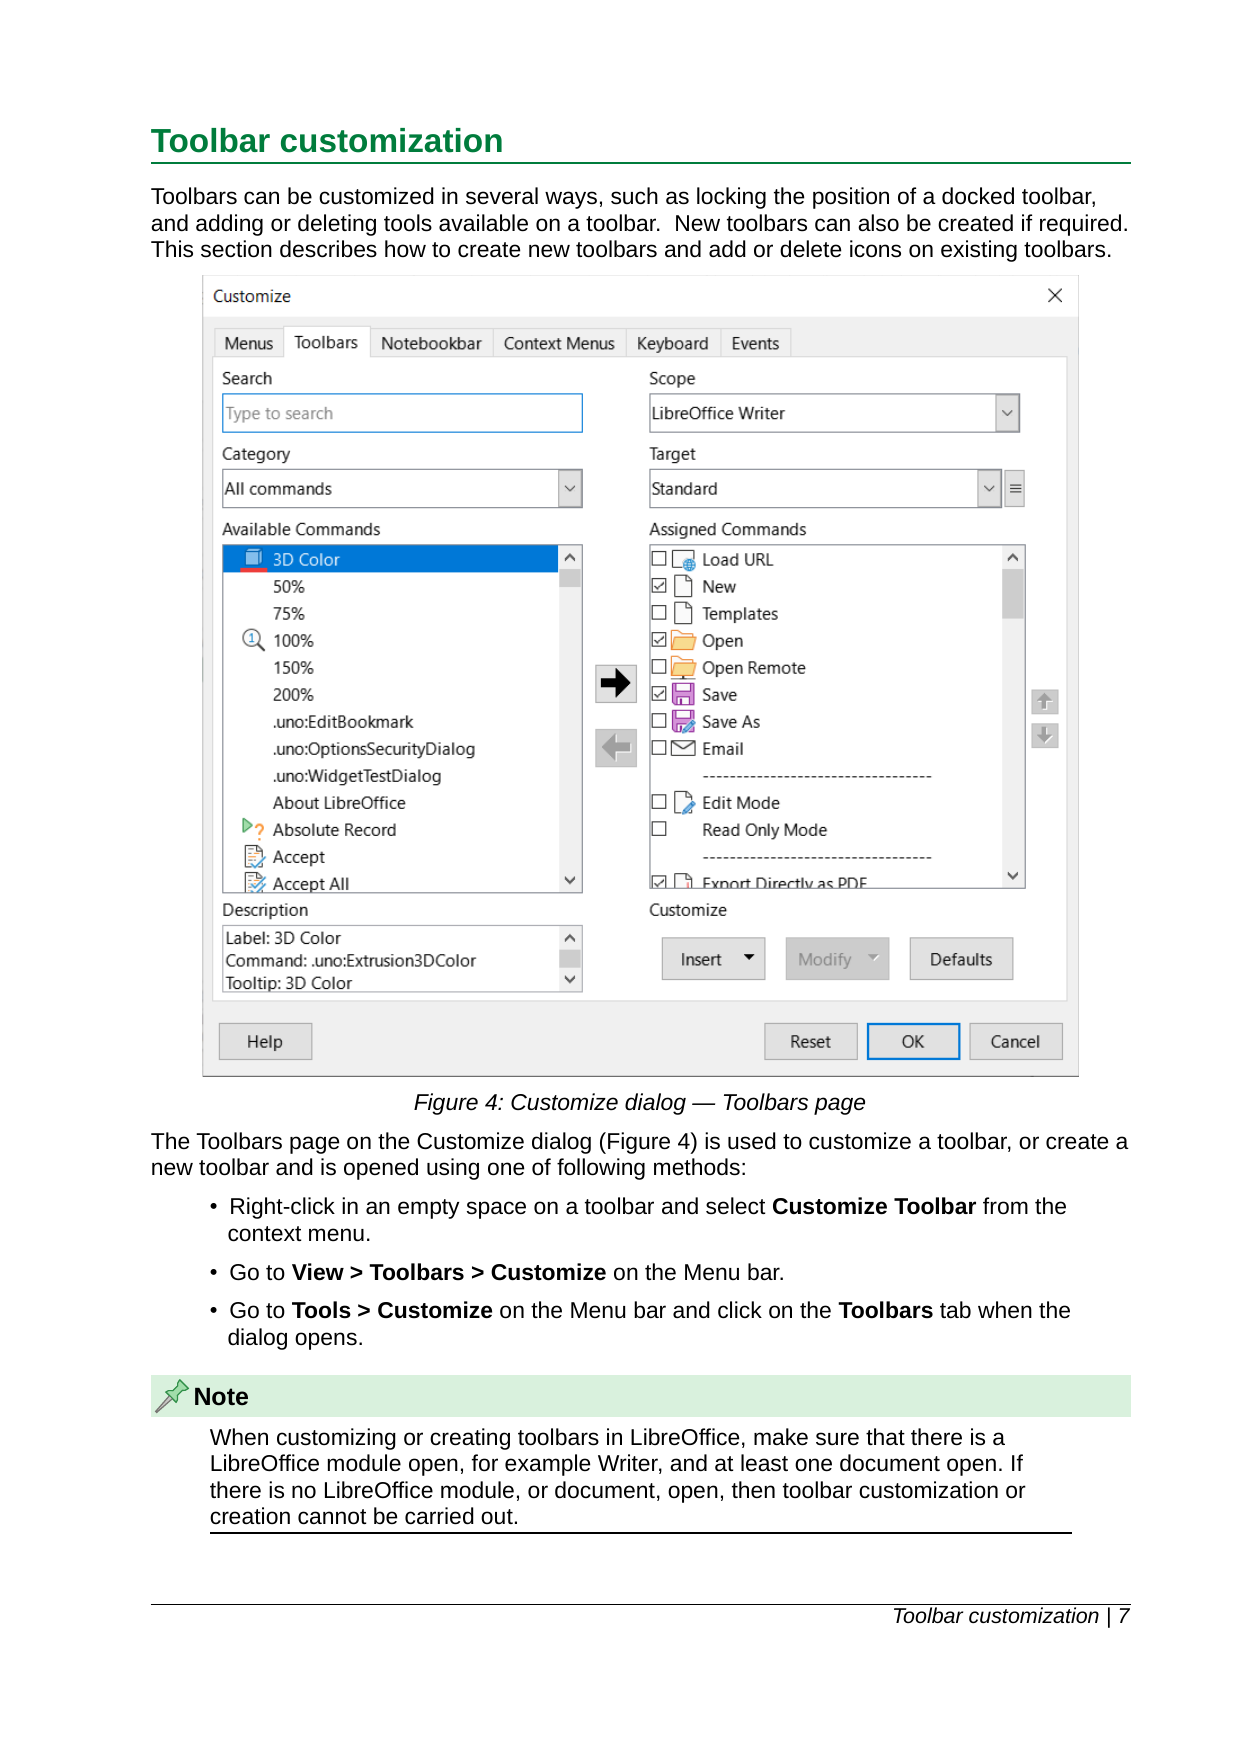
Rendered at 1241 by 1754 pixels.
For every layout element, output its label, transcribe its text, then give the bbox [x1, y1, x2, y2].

list The Toolbars page on the Customize dialog (Figure 4) is used to customize a toolbar, or create a new toolbar and is opened using one of following methods: [151, 1128, 1131, 1181]
picture [202, 275, 1079, 1077]
text Toolbars can be customized in several ways, such as locking the position of a docked toolbar, and adding or deleting tools available on a toolbar. New toolbars can also be created if required. This section describes how to create new toolbars and add or delete icons on existing toolbars. [151, 183, 1131, 262]
text Figure 4: Customize dialog — Toolbars page [203, 1089, 1079, 1116]
list Go to Tools > Customize on the Menu bar and click on the Toolbars tab when the dialog opens. [209, 1297, 1131, 1350]
subtitle Note [193, 1375, 1131, 1417]
list Go to View > Toolbars > Customize on the Menu bar. [209, 1258, 1131, 1285]
subtitle Toolbar customization [151, 121, 1131, 162]
text When customizing or creating toolbars in LibreOffice, make sure that there is a LibreOffice module open, for example Writer, and at least one document open. If there is no LibreOffice module, or document, open, then toolbar customization or creation cannot be carried out. [209, 1424, 1072, 1534]
list Right-click in an empty space on a toolbar and select Customize Toolbar from the context menu. [209, 1193, 1131, 1246]
